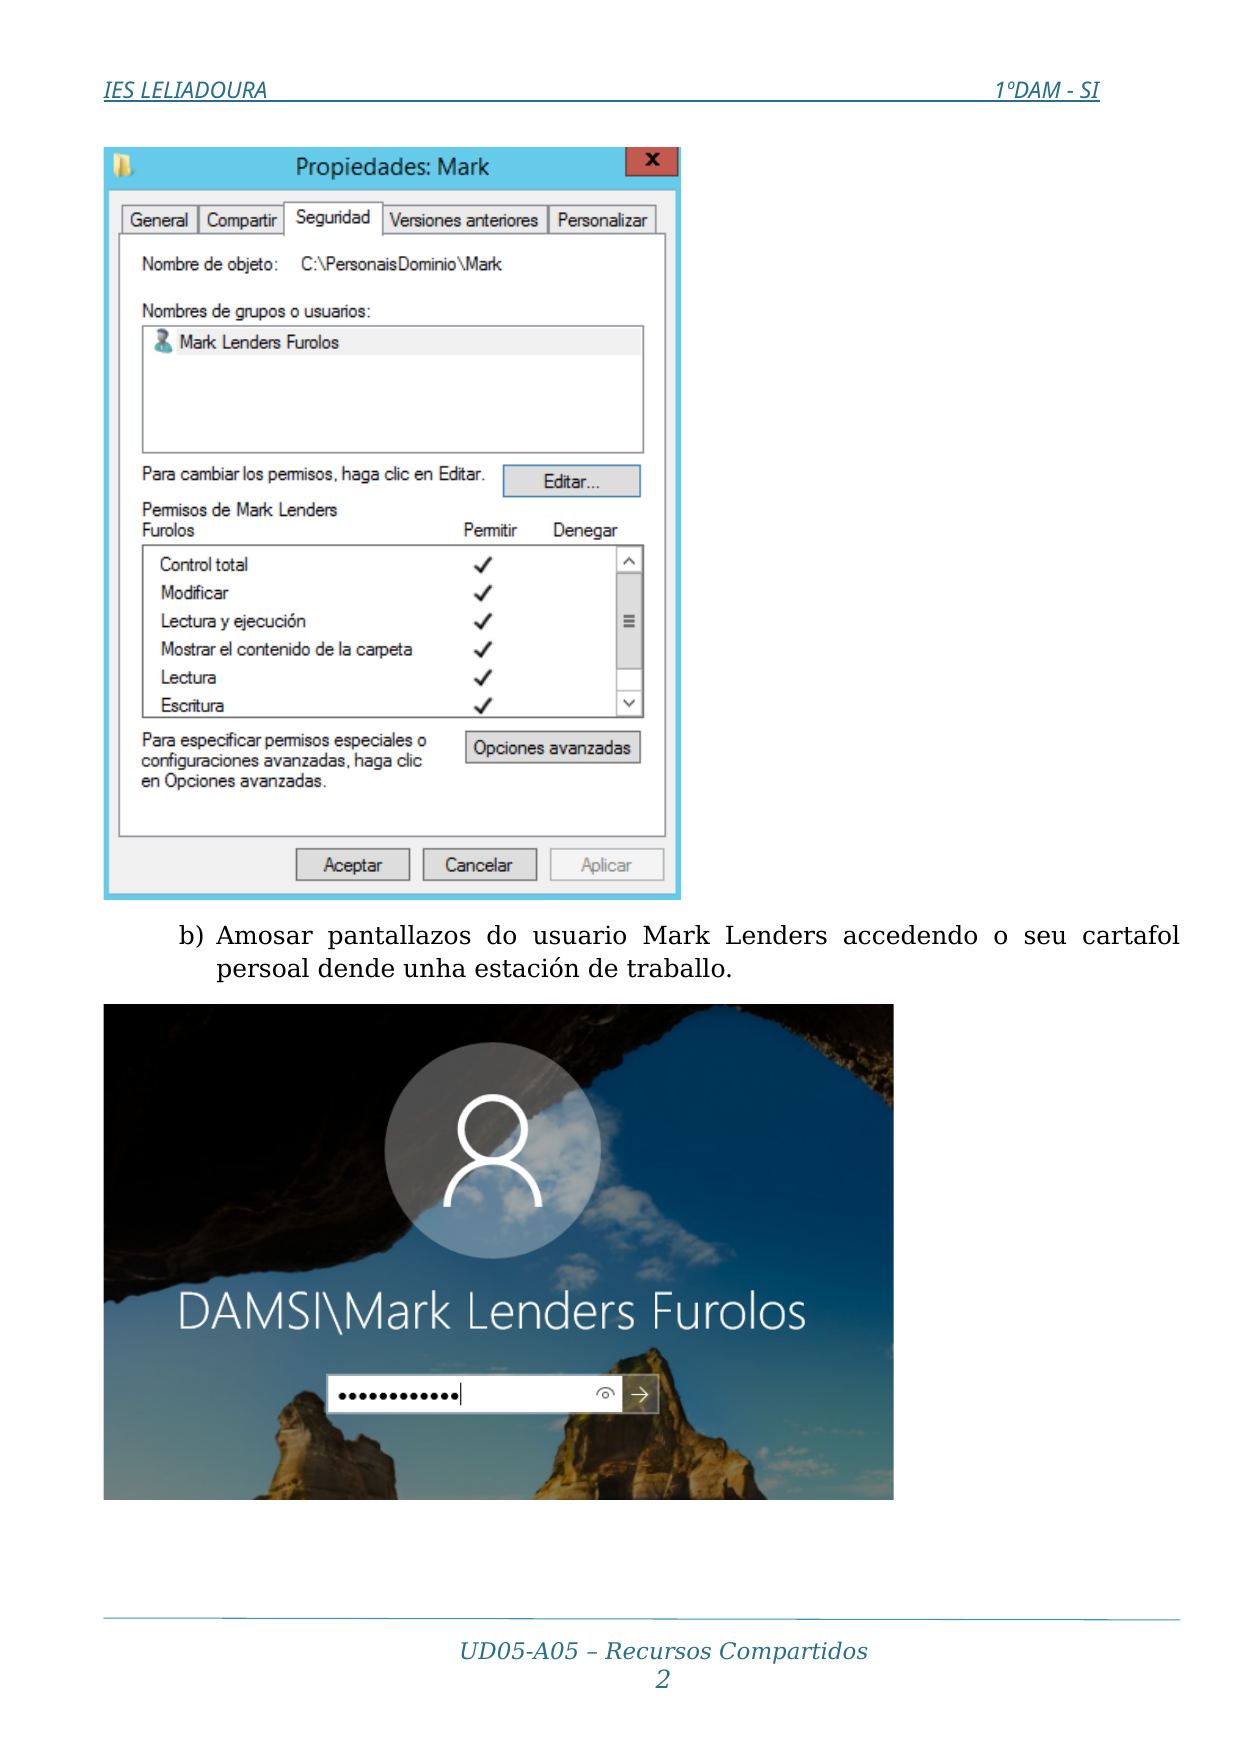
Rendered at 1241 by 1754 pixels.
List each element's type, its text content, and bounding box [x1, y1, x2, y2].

list Amosar pantallazos do usuario Mark Lenders accedendo o seu cartafol persoal dende unha estación de traballo. [178, 921, 1181, 983]
